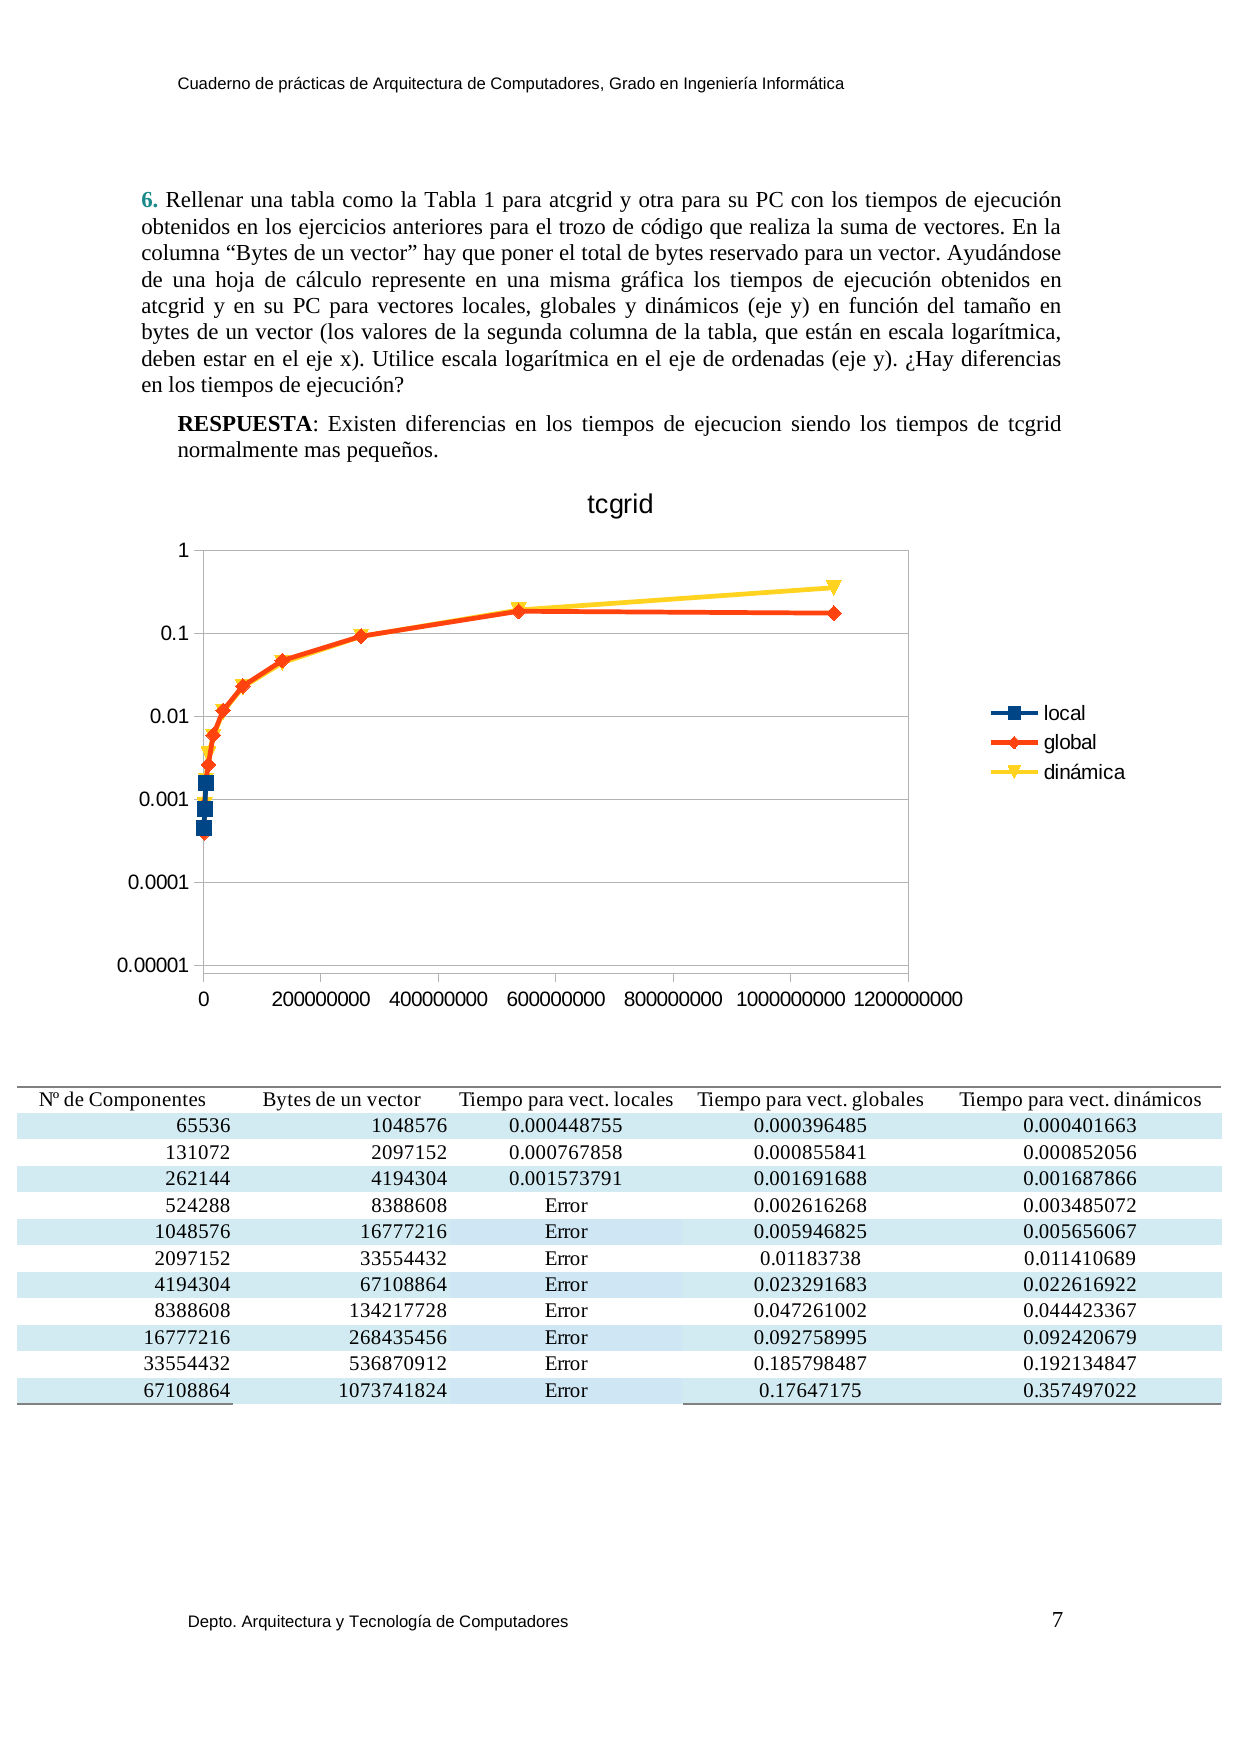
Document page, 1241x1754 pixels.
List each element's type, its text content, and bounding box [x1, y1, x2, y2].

list 6. Rellenar una tabla como la Tabla 1 para atcgrid y otra para su PC con los tiempos de ejecución obtenidos en los ejercicios anteriores para el trozo de código que realiza la suma de vectores. En la columna “Bytes de un vector” hay que poner el total de bytes reservado para un vector. Ayudándose de una hoja de cálculo represente en una misma gráfica los tiempos de ejecución obtenidos en atcgrid y en su PC para vectores locales, globales y dinámicos (eje y) en función del tamaño en bytes de un vector (los valores de la segunda columna de la tabla, que están en escala logarítmica, deben estar en el eje x). Utilice escala logarítmica en el eje de ordenadas (eje y). ¿Hay diferencias en los tiempos de ejecución? [103, 187, 1063, 397]
list RESPUESTA: Existen diferencias en los tiempos de ejecucion siendo los tiempos de tcgrid normalmente mas pequeños. [177, 410, 1063, 462]
